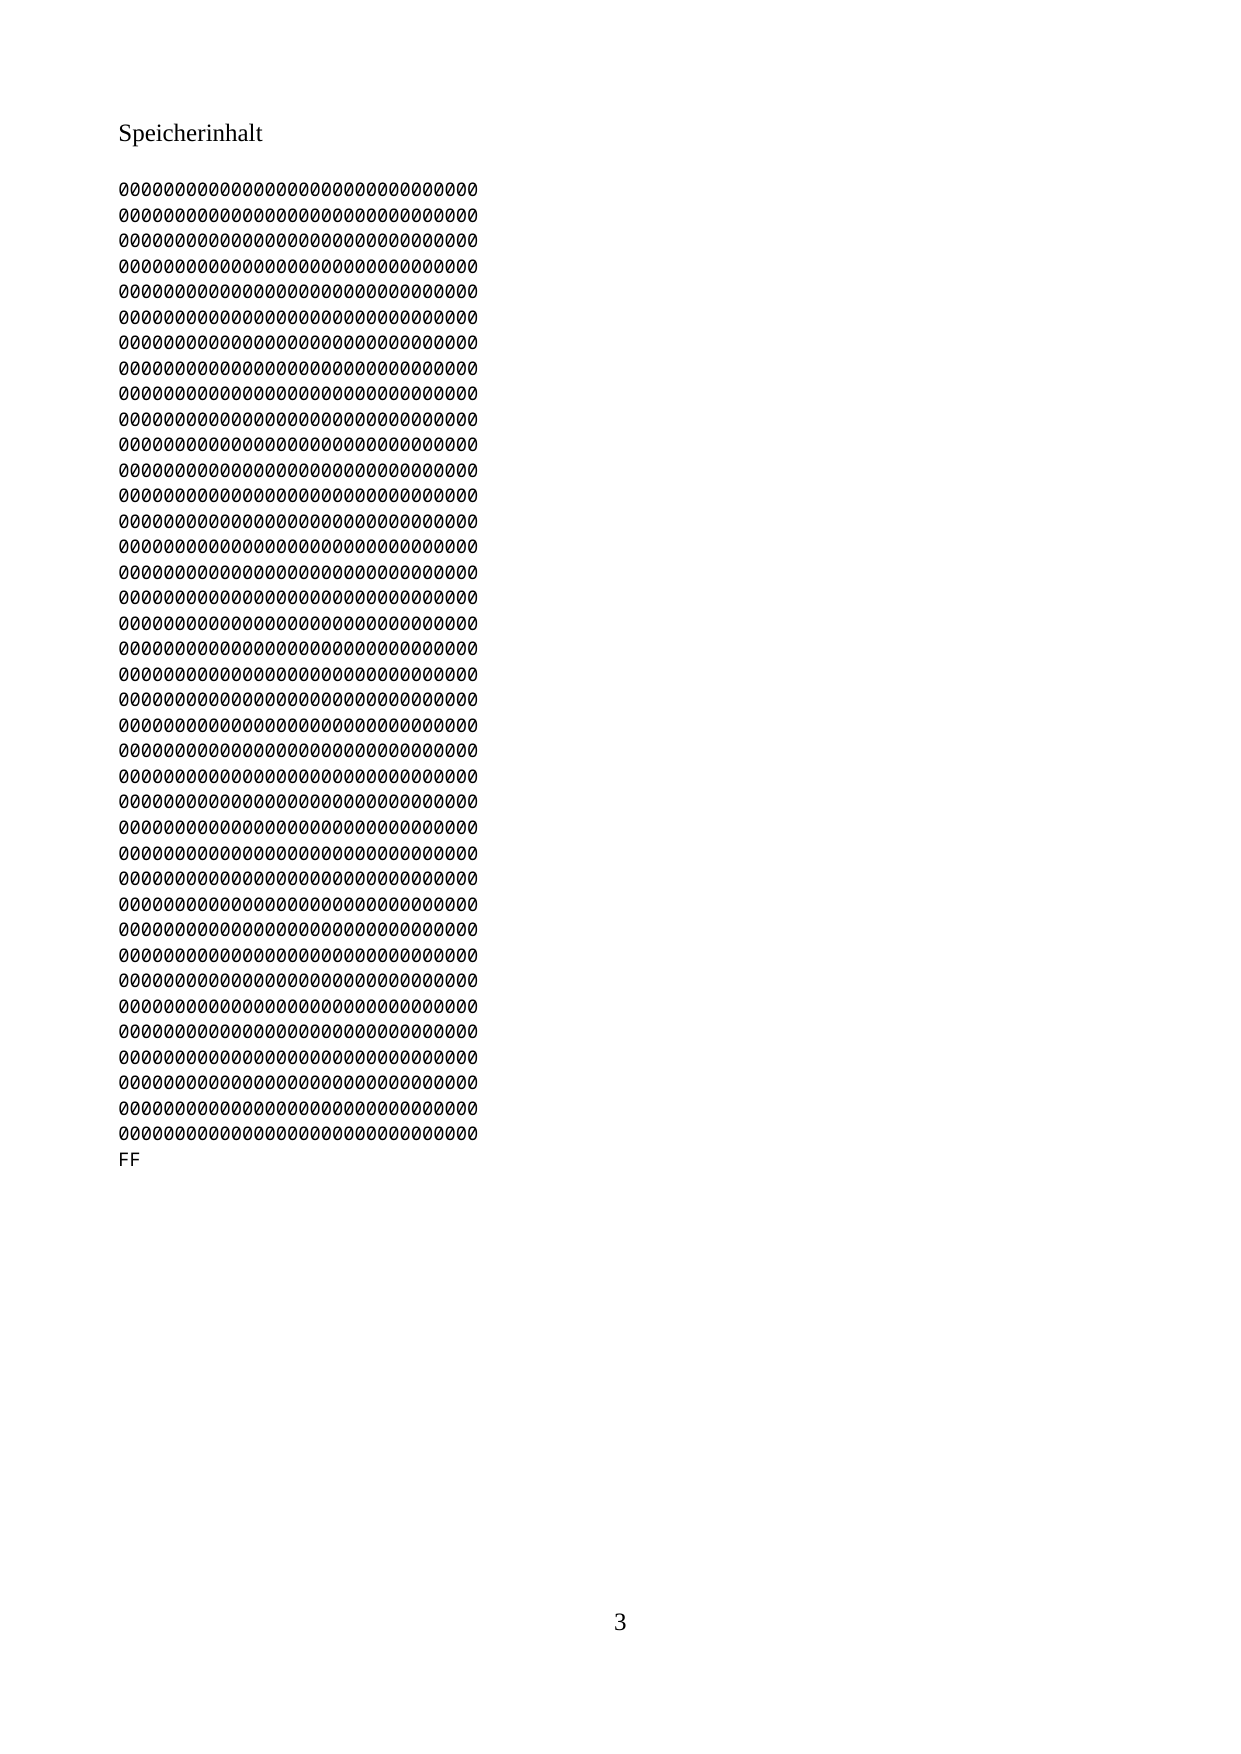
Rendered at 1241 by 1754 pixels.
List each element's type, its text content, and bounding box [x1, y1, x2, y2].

text 00000000000000000000000000000000 [118, 712, 620, 738]
text 00000000000000000000000000000000 [118, 610, 620, 636]
text 00000000000000000000000000000000 [118, 202, 620, 227]
text 00000000000000000000000000000000 [118, 355, 620, 381]
text 00000000000000000000000000000000 [118, 993, 620, 1018]
text FF [118, 1146, 620, 1172]
text 00000000000000000000000000000000 [118, 661, 620, 687]
text 00000000000000000000000000000000 [118, 789, 620, 814]
text 00000000000000000000000000000000 [118, 916, 620, 942]
text 00000000000000000000000000000000 [118, 559, 620, 585]
text 00000000000000000000000000000000 [118, 381, 620, 406]
text 00000000000000000000000000000000 [118, 763, 620, 789]
text 00000000000000000000000000000000 [118, 840, 620, 865]
text 00000000000000000000000000000000 [118, 304, 620, 329]
text 00000000000000000000000000000000 [118, 1044, 620, 1069]
text 00000000000000000000000000000000 [118, 432, 620, 457]
text 00000000000000000000000000000000 [118, 967, 620, 993]
text 00000000000000000000000000000000 [118, 687, 620, 712]
text 00000000000000000000000000000000 [118, 891, 620, 916]
text 00000000000000000000000000000000 [118, 1121, 620, 1146]
text 00000000000000000000000000000000 [118, 814, 620, 840]
text 00000000000000000000000000000000 [118, 278, 620, 304]
text 00000000000000000000000000000000 [118, 508, 620, 534]
text 00000000000000000000000000000000 [118, 406, 620, 432]
text 00000000000000000000000000000000 [118, 1069, 620, 1095]
text 00000000000000000000000000000000 [118, 585, 620, 610]
text 00000000000000000000000000000000 [118, 738, 620, 763]
text 00000000000000000000000000000000 [118, 483, 620, 508]
text 00000000000000000000000000000000 [118, 942, 620, 967]
text 00000000000000000000000000000000 [118, 329, 620, 355]
text 00000000000000000000000000000000 [118, 534, 620, 559]
text 00000000000000000000000000000000 [118, 636, 620, 661]
text 00000000000000000000000000000000 [118, 457, 620, 483]
text 00000000000000000000000000000000 [118, 1018, 620, 1044]
text 00000000000000000000000000000000 [118, 227, 620, 253]
text 00000000000000000000000000000000 [118, 176, 620, 202]
text 00000000000000000000000000000000 [118, 865, 620, 891]
text 00000000000000000000000000000000 [118, 1095, 620, 1121]
text 00000000000000000000000000000000 [118, 253, 620, 278]
